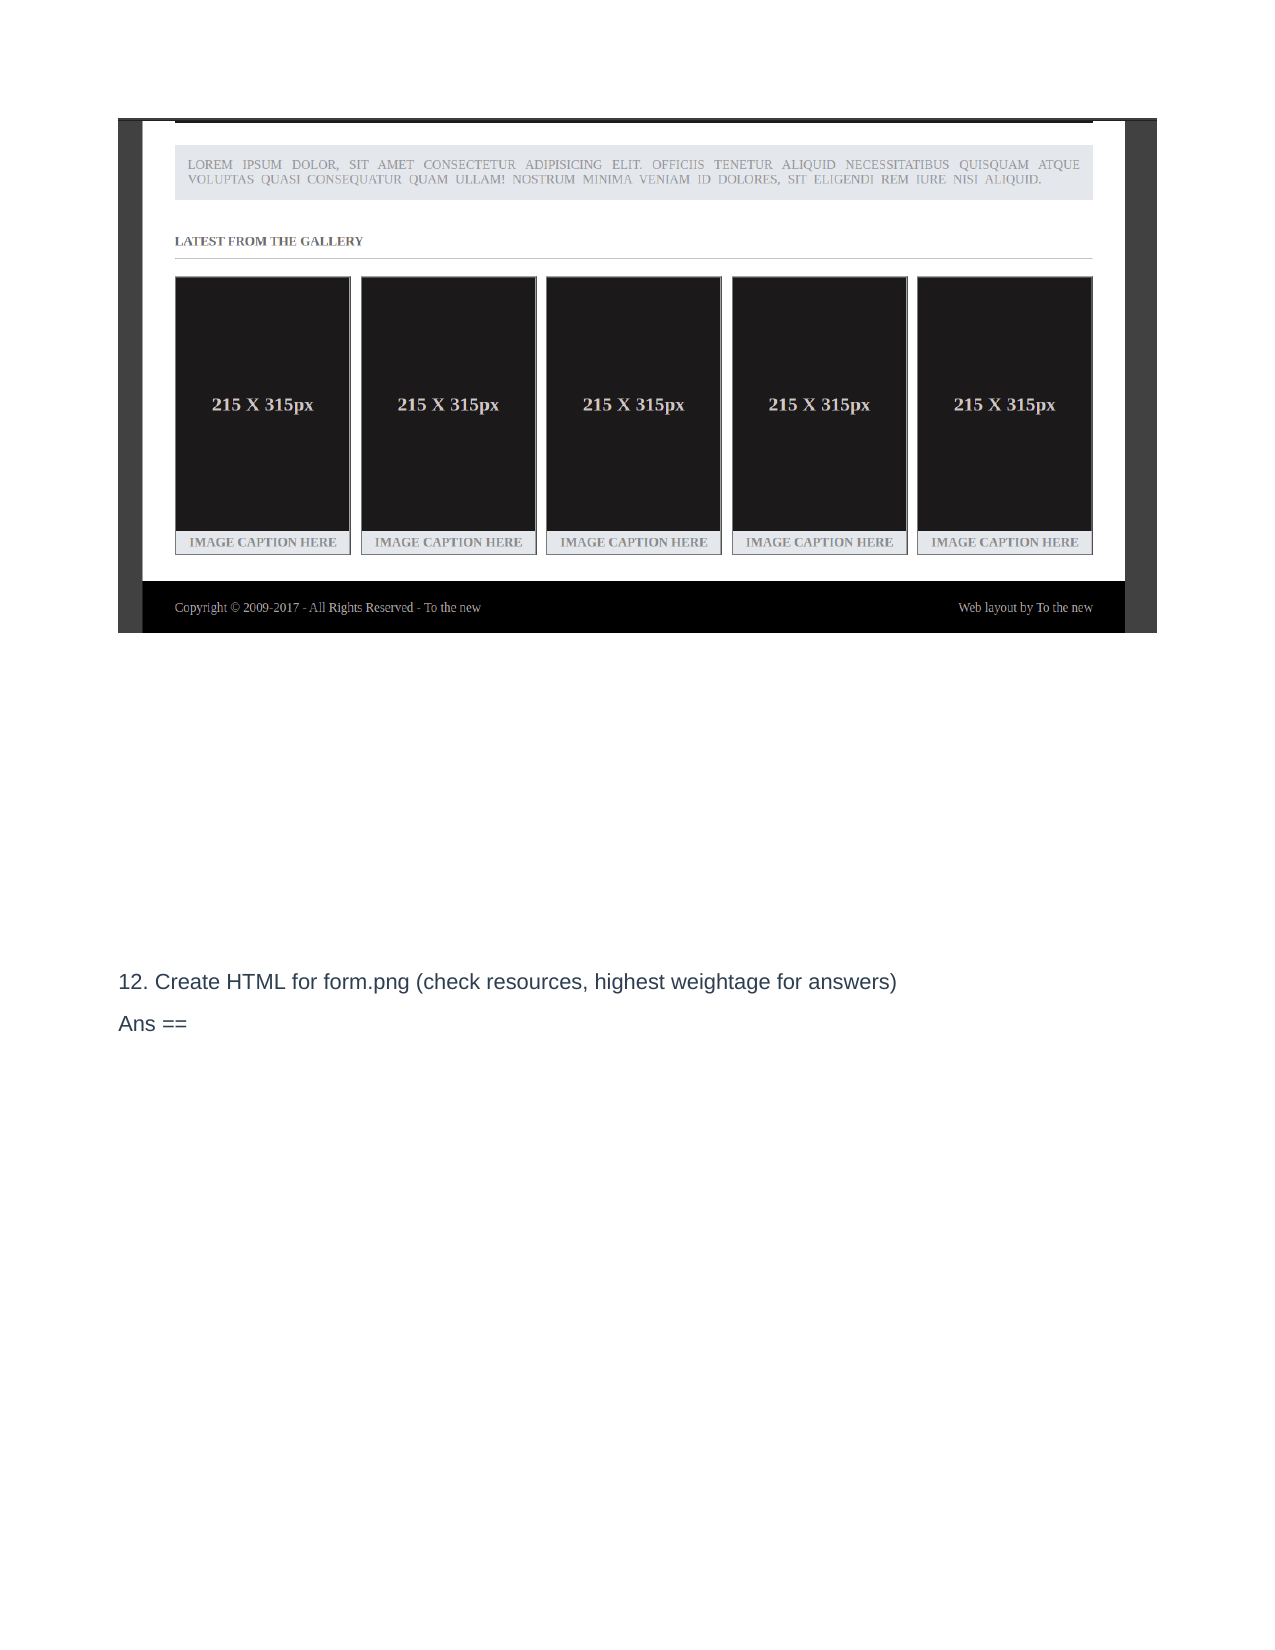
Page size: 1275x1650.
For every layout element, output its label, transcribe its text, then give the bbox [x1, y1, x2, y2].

text Ans == [118, 1011, 1157, 1036]
picture [118, 118, 1157, 633]
text 12. Create HTML for form.png (check resources, highest weightage for answers) [118, 969, 1157, 994]
